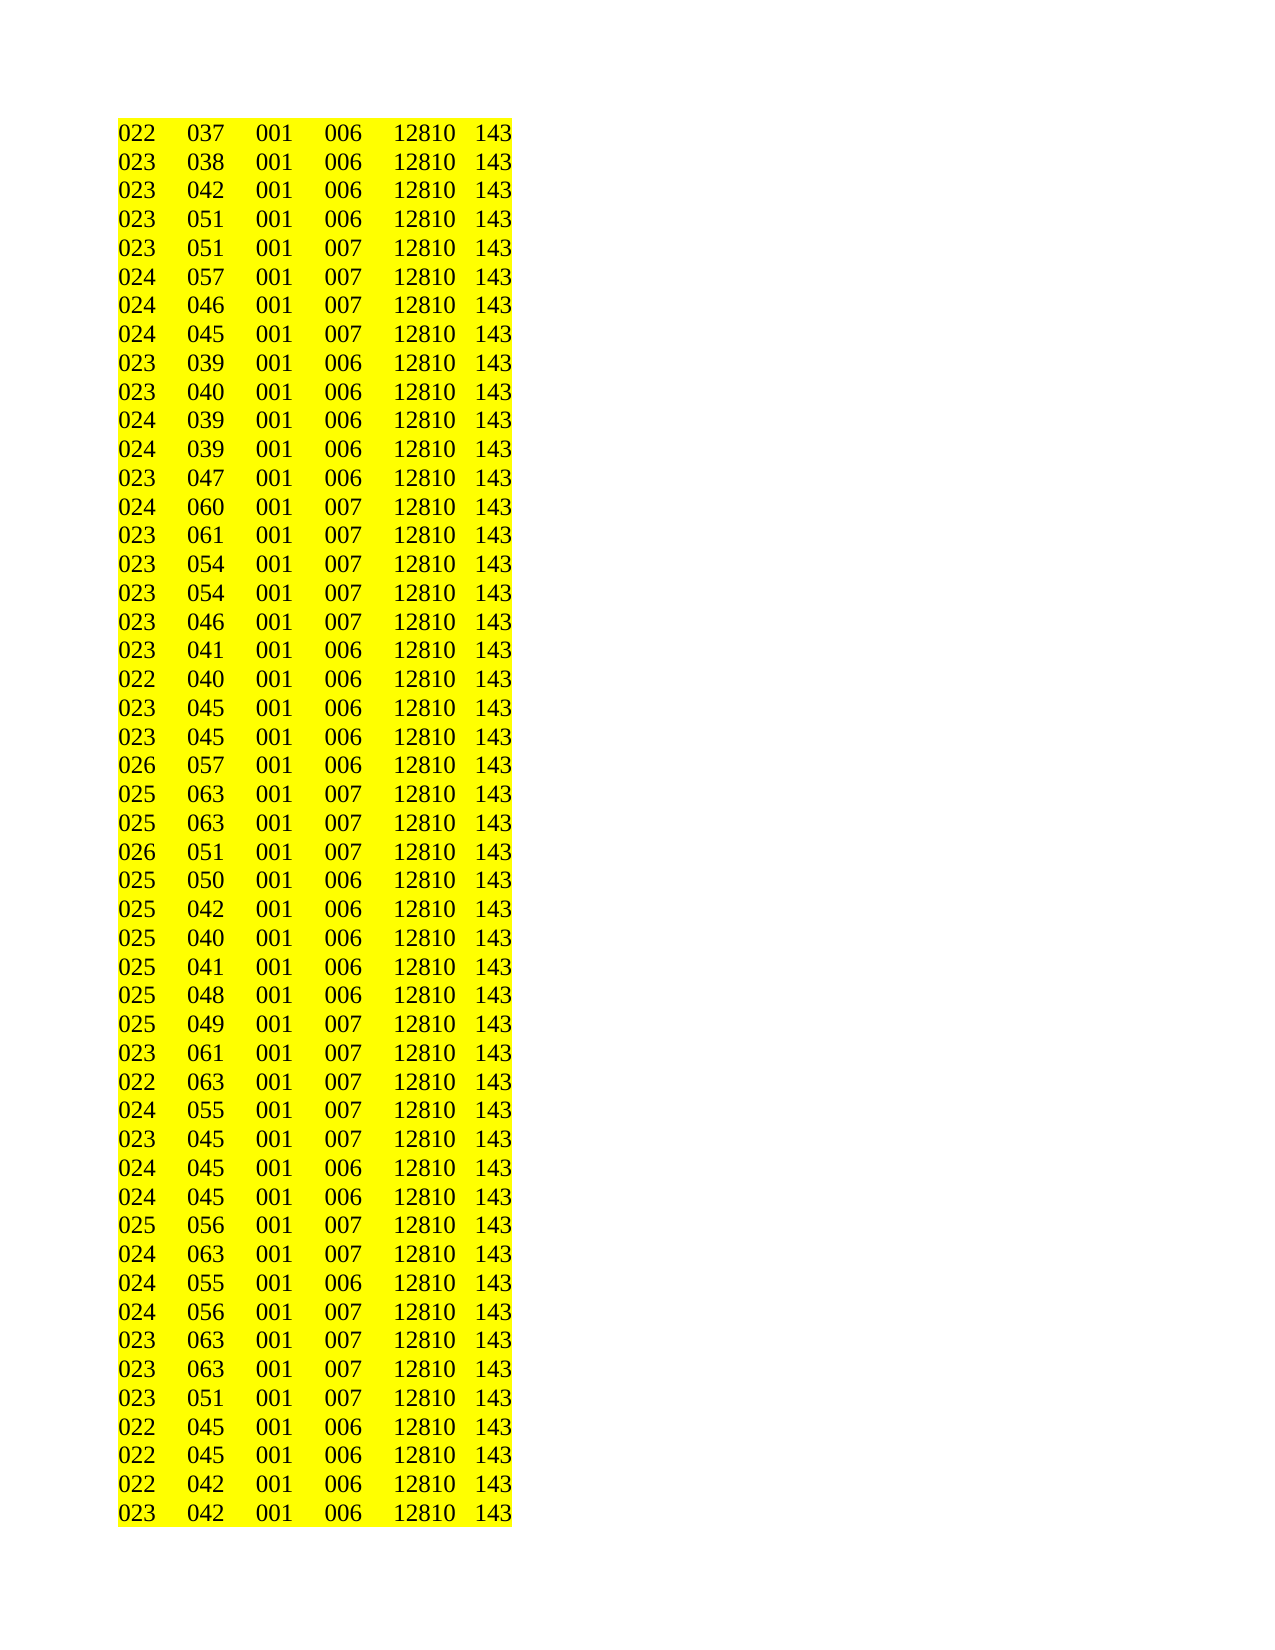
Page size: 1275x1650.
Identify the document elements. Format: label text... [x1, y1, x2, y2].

text 022 045 001 006 12810 143 [118, 1412, 1157, 1441]
text 022 063 001 007 12810 143 [118, 1067, 1157, 1096]
text 023 063 001 007 12810 143 [118, 1354, 1157, 1383]
text 022 037 001 006 12810 143 [118, 118, 1157, 147]
text 022 042 001 006 12810 143 [118, 1469, 1157, 1498]
text 023 046 001 007 12810 143 [118, 607, 1157, 636]
text 023 051 001 006 12810 143 [118, 204, 1157, 233]
text 022 045 001 006 12810 143 [118, 1441, 1157, 1469]
text 024 046 001 007 12810 143 [118, 291, 1157, 319]
text 023 039 001 006 12810 143 [118, 348, 1157, 377]
text 024 039 001 006 12810 143 [118, 434, 1157, 463]
text 024 045 001 006 12810 143 [118, 1153, 1157, 1182]
text 025 063 001 007 12810 143 [118, 779, 1157, 808]
text 025 049 001 007 12810 143 [118, 1009, 1157, 1038]
text 025 063 001 007 12810 143 [118, 808, 1157, 837]
text 025 050 001 006 12810 143 [118, 866, 1157, 894]
text 023 042 001 006 12810 143 [118, 1498, 1157, 1527]
text 023 045 001 006 12810 143 [118, 722, 1157, 751]
text 024 056 001 007 12810 143 [118, 1297, 1157, 1326]
text 023 041 001 006 12810 143 [118, 636, 1157, 664]
text 024 060 001 007 12810 143 [118, 492, 1157, 521]
text 024 039 001 006 12810 143 [118, 406, 1157, 434]
text 025 056 001 007 12810 143 [118, 1211, 1157, 1239]
text 023 042 001 006 12810 143 [118, 176, 1157, 204]
text 024 063 001 007 12810 143 [118, 1239, 1157, 1268]
text 023 054 001 007 12810 143 [118, 549, 1157, 578]
text 023 061 001 007 12810 143 [118, 1038, 1157, 1067]
text 023 045 001 006 12810 143 [118, 693, 1157, 722]
text 024 055 001 007 12810 143 [118, 1096, 1157, 1124]
text 023 051 001 007 12810 143 [118, 1383, 1157, 1412]
text 023 061 001 007 12810 143 [118, 521, 1157, 549]
text 024 045 001 007 12810 143 [118, 319, 1157, 348]
text 023 040 001 006 12810 143 [118, 377, 1157, 406]
text 024 055 001 006 12810 143 [118, 1268, 1157, 1297]
text 024 045 001 006 12810 143 [118, 1182, 1157, 1211]
text 023 045 001 007 12810 143 [118, 1124, 1157, 1153]
text 023 054 001 007 12810 143 [118, 578, 1157, 607]
text 022 040 001 006 12810 143 [118, 664, 1157, 693]
text 025 042 001 006 12810 143 [118, 894, 1157, 923]
text 023 038 001 006 12810 143 [118, 147, 1157, 176]
text 026 057 001 006 12810 143 [118, 751, 1157, 779]
text 023 051 001 007 12810 143 [118, 233, 1157, 262]
text 024 057 001 007 12810 143 [118, 262, 1157, 291]
text 025 048 001 006 12810 143 [118, 981, 1157, 1009]
text 025 040 001 006 12810 143 [118, 923, 1157, 952]
text 026 051 001 007 12810 143 [118, 837, 1157, 866]
text 025 041 001 006 12810 143 [118, 952, 1157, 981]
text 023 047 001 006 12810 143 [118, 463, 1157, 492]
text 023 063 001 007 12810 143 [118, 1326, 1157, 1354]
